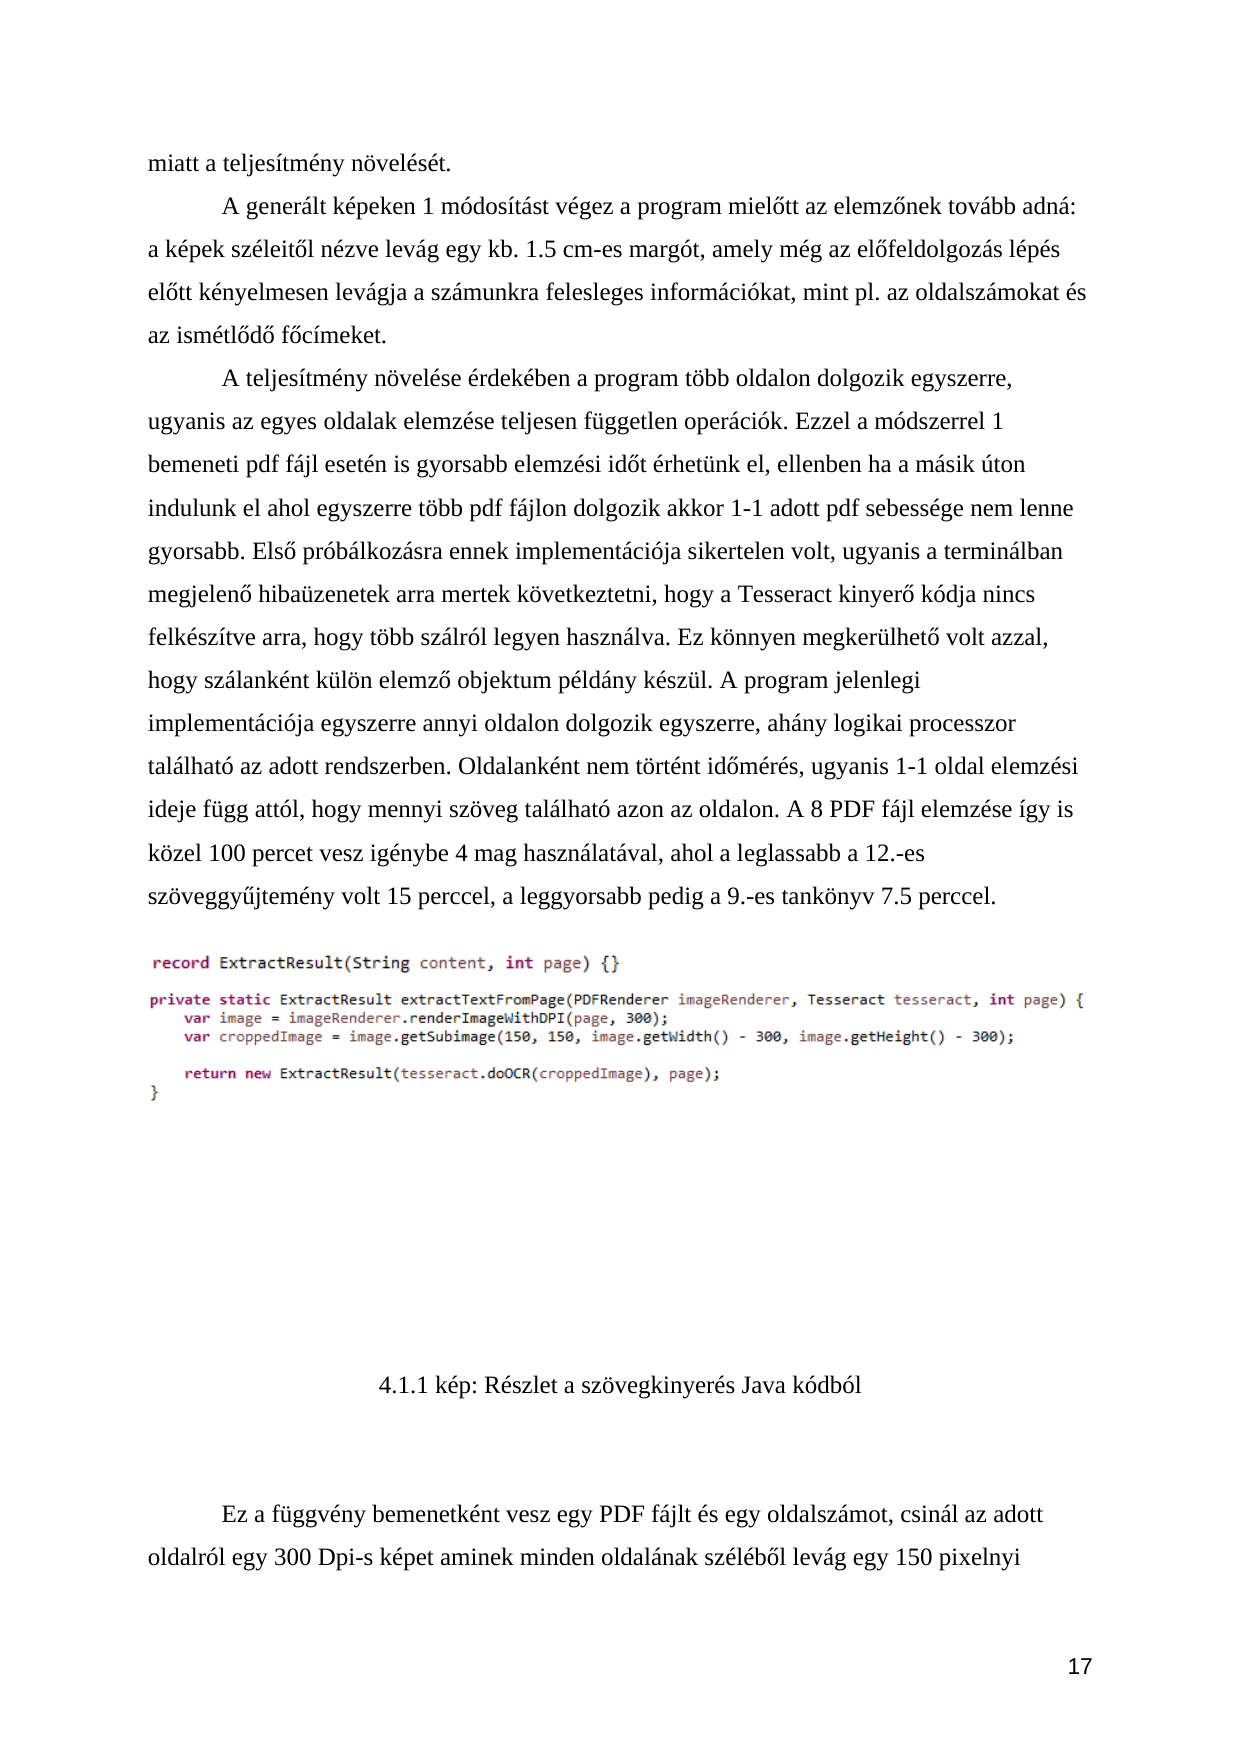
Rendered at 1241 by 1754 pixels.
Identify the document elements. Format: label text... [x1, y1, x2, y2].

picture [147, 949, 1093, 1114]
text Ez a függvény bemenetként vesz egy PDF fájlt és egy oldalszámot, csinál az adott oldalról egy 300 Dpi-s képet aminek minden oldalának széléből levág egy 150 pixelnyi [148, 1499, 1093, 1571]
text A teljesítmény növelése érdekében a program több oldalon dolgozik egyszerre, ugyanis az egyes oldalak elemzése teljesen független operációk. Ezzel a módszerrel 1 bemeneti pdf fájl esetén is gyorsabb elemzési időt érhetünk el, ellenben ha a másik úton indulunk el ahol egyszerre több pdf fájlon dolgozik akkor 1-1 adott pdf sebessége nem lenne gyorsabb. Első próbálkozásra ennek implementációja sikertelen volt, ugyanis a terminálban megjelenő hibaüzenetek arra mertek következtetni, hogy a Tesseract kinyerő kódja nincs felkészítve arra, hogy több szálról legyen használva. Ez könnyen megkerülhető volt azzal, hogy szálanként külön elemző objektum példány készül. A program jelenlegi implementációja egyszerre annyi oldalon dolgozik egyszerre, ahány logikai processzor található az adott rendszerben. Oldalanként nem történt időmérés, ugyanis 1-1 oldal elemzési ideje függ attól, hogy mennyi szöveg található azon az oldalon. A 8 PDF fájl elemzése így is közel 100 percet vesz igénybe 4 mag használatával, ahol a leglassabb a 12.-es szöveggyűjtemény volt 15 perccel, a leggyorsabb pedig a 9.-es tankönyv 7.5 perccel. [148, 363, 1093, 909]
text 4.1.1 kép: Részlet a szövegkinyerés Java kódból [148, 1370, 1093, 1399]
text miatt a teljesítmény növelését. [148, 148, 1093, 176]
text A generált képeken 1 módosítást végez a program mielőtt az elemzőnek tovább adná: a képek széleitől nézve levág egy kb. 1.5 cm-es margót, amely még az előfeldolgozás lépés előtt kényelmesen levágja a számunkra felesleges információkat, mint pl. az oldalszámokat és az ismétlődő főcímeket. [148, 191, 1093, 349]
